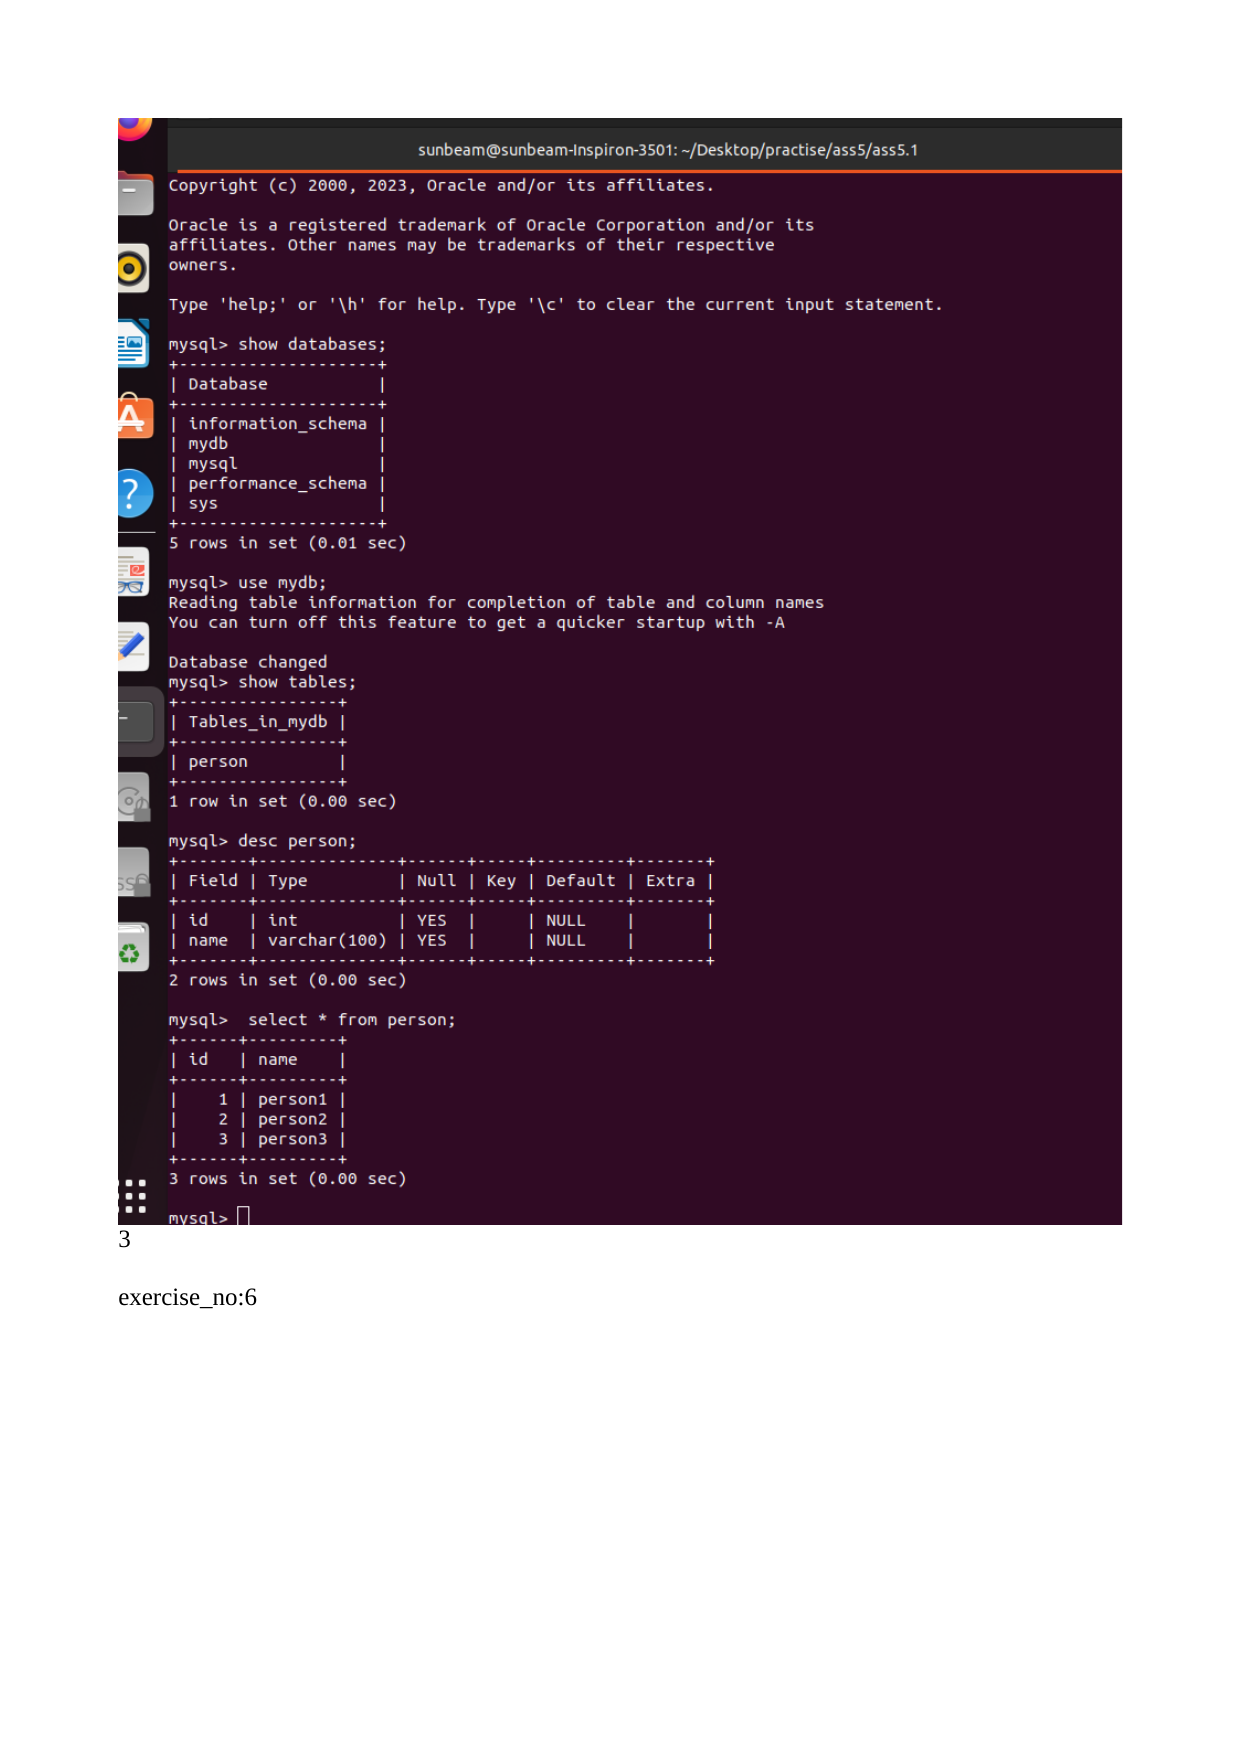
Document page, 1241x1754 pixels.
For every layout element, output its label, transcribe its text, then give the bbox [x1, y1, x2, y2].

text exercise_no:6 [118, 1282, 1122, 1311]
picture [118, 118, 1123, 1225]
text 3 [118, 1225, 1122, 1253]
